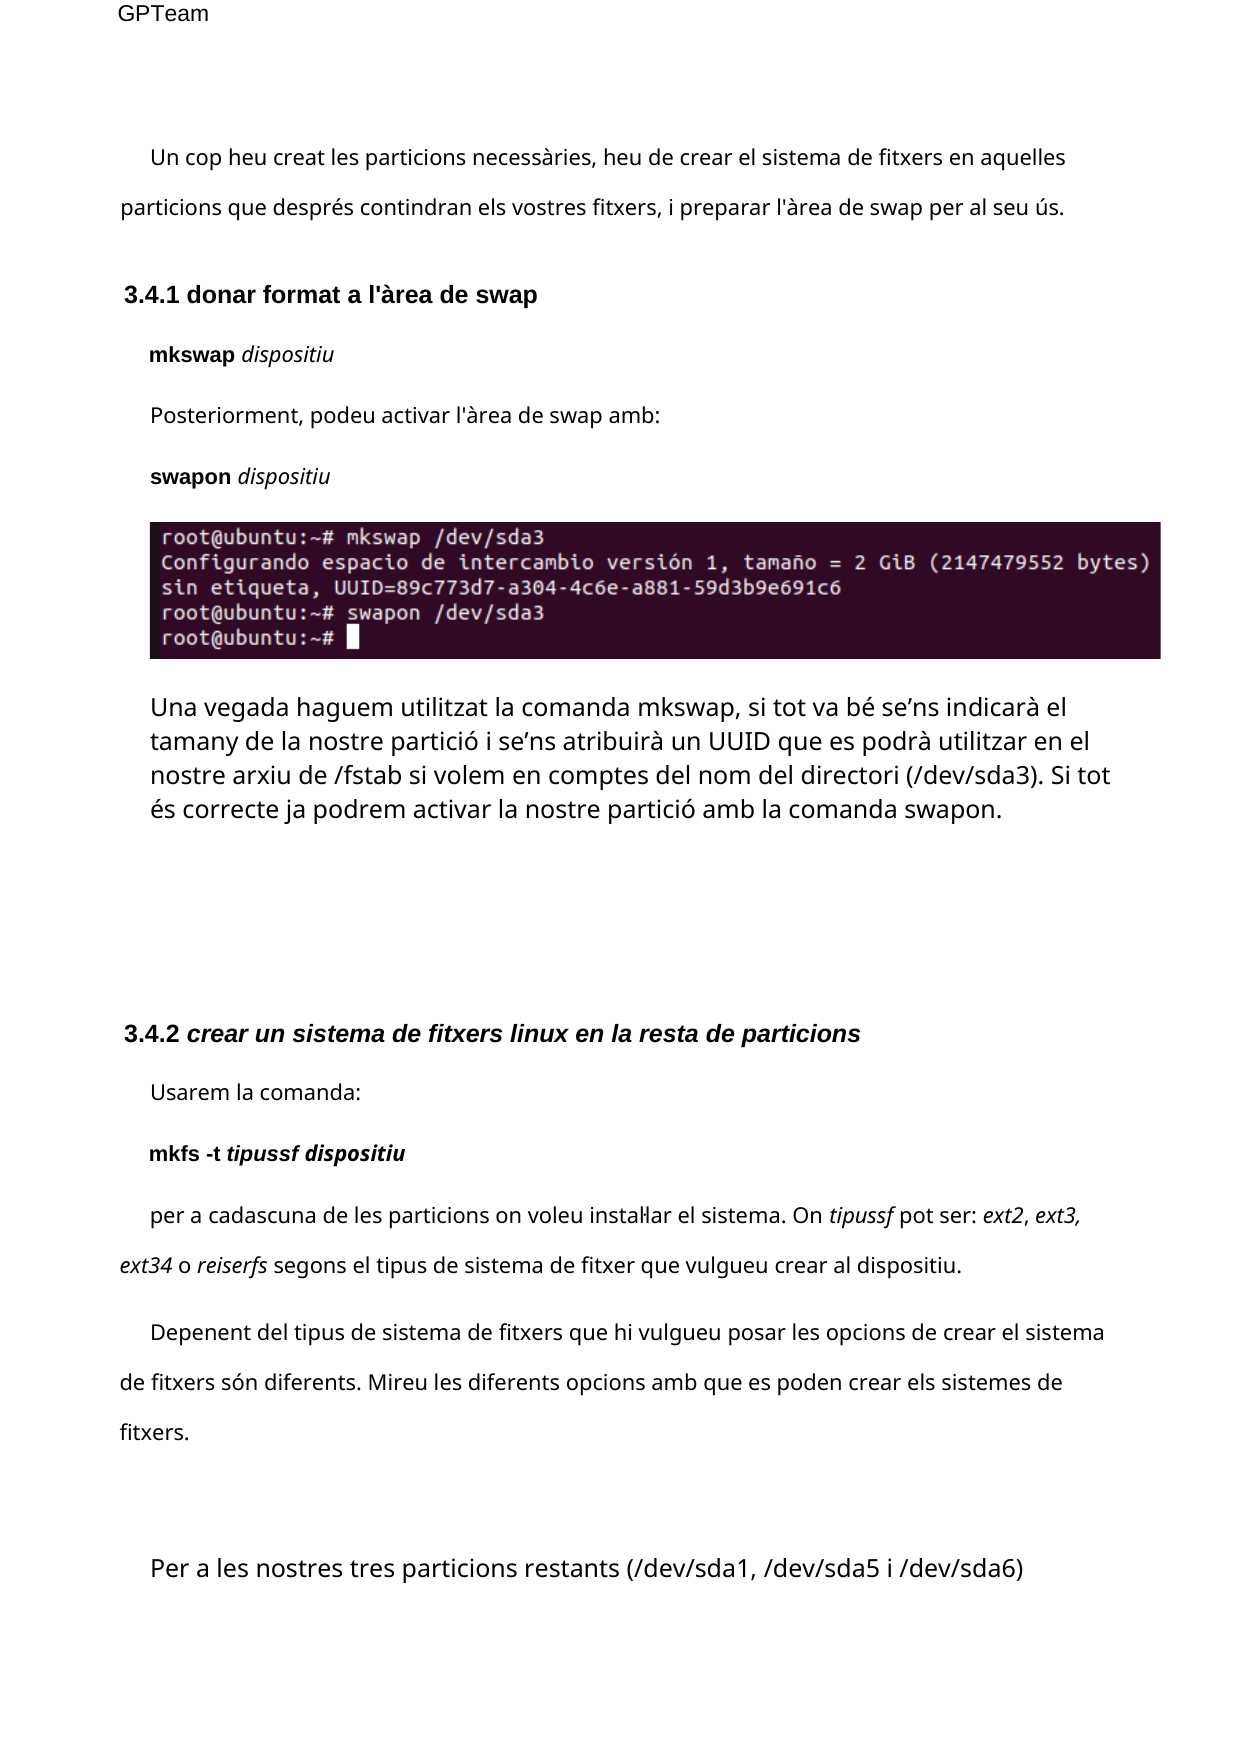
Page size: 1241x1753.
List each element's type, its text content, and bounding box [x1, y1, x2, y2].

text 3.4.1 donar format a l'àrea de swap [118, 280, 1128, 309]
text mkswap dispositiu [149, 339, 1128, 368]
text Per a les nostres tres particions restants (/dev/sda1, /dev/sda5 i /dev/sda6) [119, 1551, 1121, 1585]
text Depenent del tipus de sistema de fitxers que hi vulgueu posar les opcions de crear el sistema de fitxers són diferents. Mireu les diferents opcions amb que es poden crear els sistemes de fitxers. [119, 1317, 1121, 1447]
text Un cop heu creat les particions necessàries, heu de crear el sistema de fitxers en aquelles particions que després contindran els vostres fitxers, i preparar l'àrea de swap per al seu ús. [120, 141, 1121, 222]
picture [149, 522, 1161, 659]
text mkfs -t tipussf dispositiu [149, 1138, 1128, 1168]
text per a cadascuna de les particions on voleu instal·lar el sistema. On tipussf pot ser: ext2, ext3, ext34 o reiserfs segons el tipus de sistema de fitxer que vulgueu crear al dispositiu. [119, 1199, 1121, 1280]
text Posteriorment, podeu activar l'àrea de swap amb: [150, 400, 1128, 430]
text Usarem la comanda: [150, 1077, 1128, 1107]
text swapon dispositiu [150, 461, 1128, 491]
text 3.4.2 crear un sistema de fitxers linux en la resta de particions [118, 1019, 1128, 1047]
text Una vegada haguem utilitzat la comanda mkswap, si tot va bé se’ns indicarà el tamany de la nostre partició i se’ns atribuirà un UUID que es podrà utilitzar en el nostre arxiu de /fstab si volem en comptes del nom del directori (/dev/sda3). Si tot és correcte ja podrem activar la nostre partició amb la comanda swapon. [150, 690, 1128, 826]
